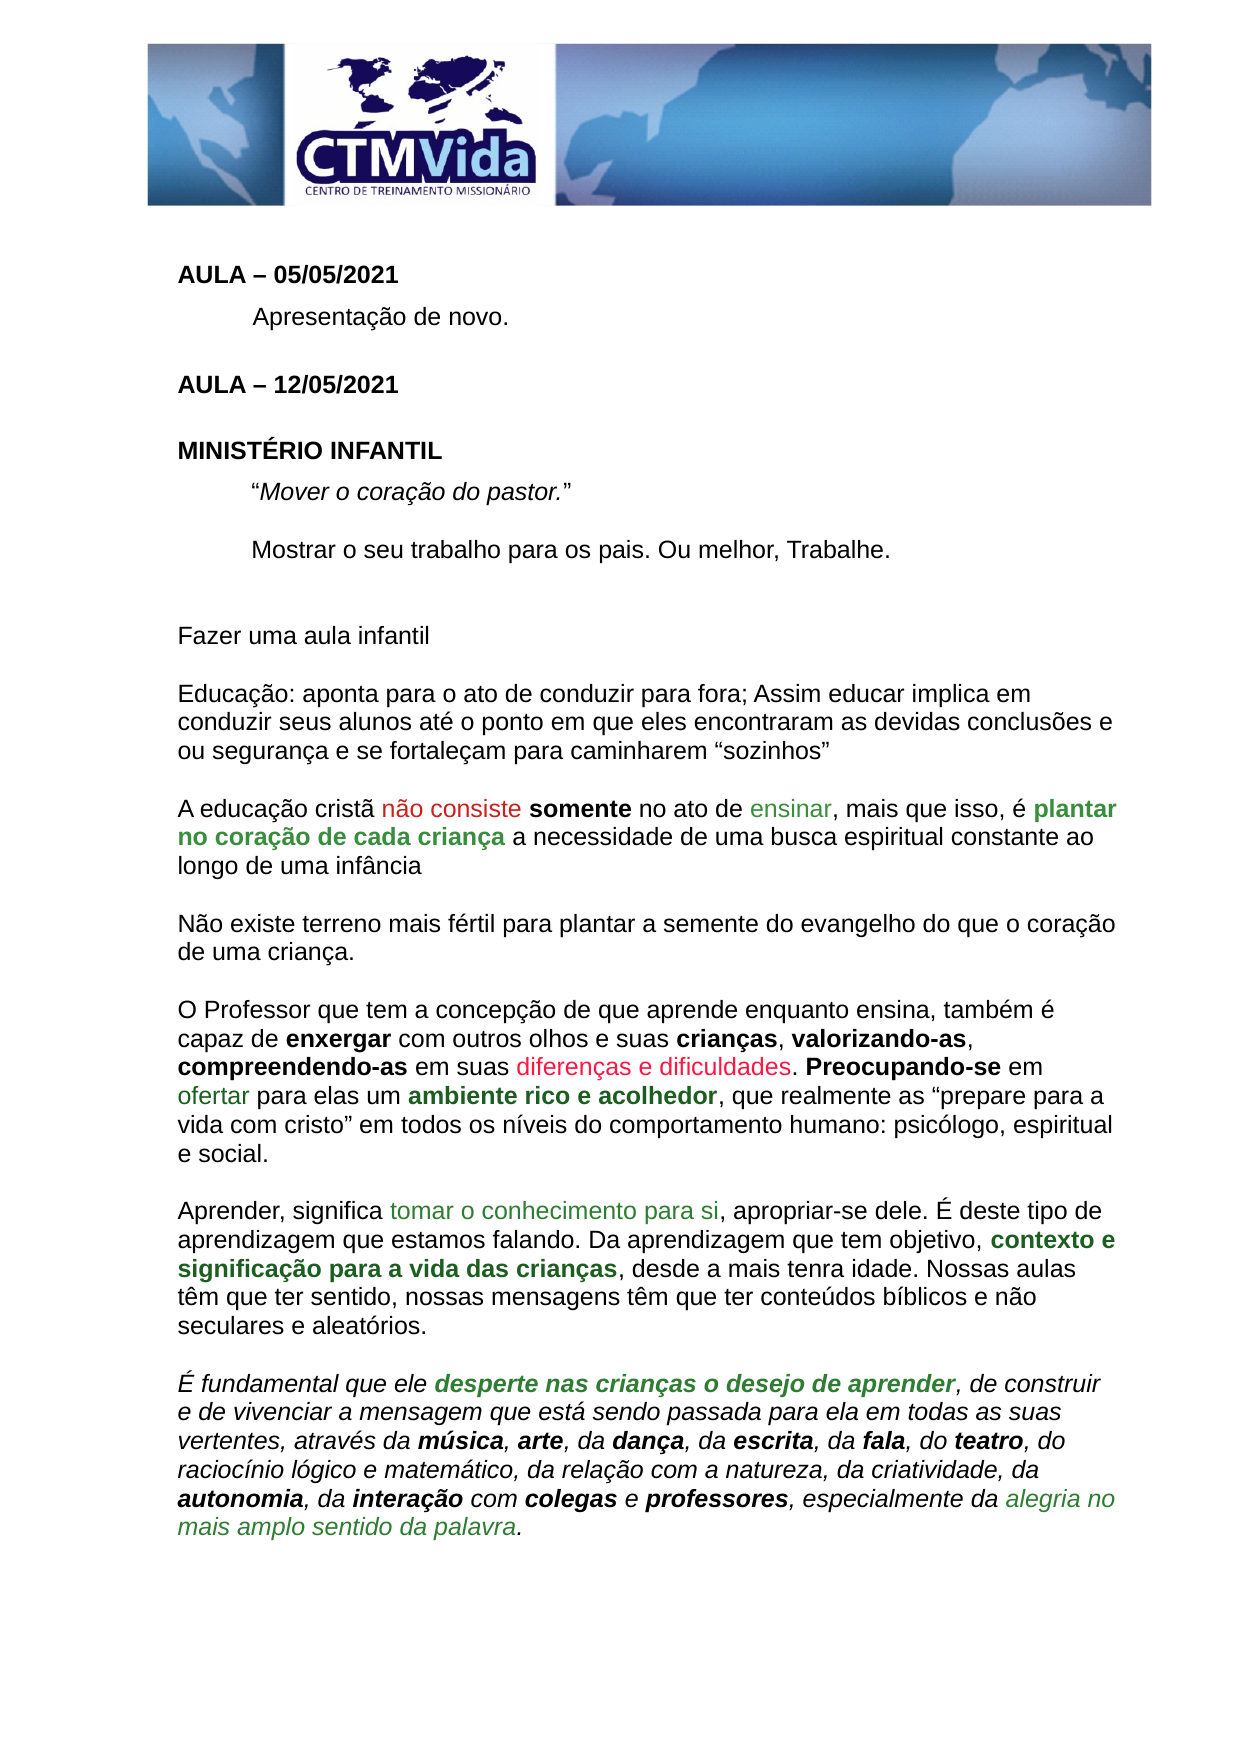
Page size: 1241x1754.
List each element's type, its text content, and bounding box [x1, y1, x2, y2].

text A educação cristã não consiste somente no ato de ensinar, mais que isso, é plantar no coração de cada criança a necessidade de uma busca espiritual constante ao longo de uma infância [177, 793, 1122, 880]
text O Professor que tem a concepção de que aprende enquanto ensina, também é capaz de enxergar com outros olhos e suas crianças, valorizando-as, compreendendo-as em suas diferenças e dificuldades. Preocupando-se em ofertar para elas um ambiente rico e acolhedor, que realmente as “prepare para a vida com cristo” em todos os níveis do comportamento humano: psicólogo, espiritual e social. [177, 995, 1122, 1167]
subtitle AULA – 05/05/2021 [177, 260, 1122, 289]
list Apresentação de novo. [215, 302, 1122, 330]
text Fazer uma aula infantil [177, 621, 1122, 650]
text Aprender, significa tomar o conhecimento para si, apropriar-se dele. É deste tipo de aprendizagem que estamos falando. Da aprendizagem que tem objetivo, contexto e significação para a vida das crianças, desde a mais tenra idade. Nossas aulas têm que ter sentido, nossas mensagens têm que ter conteúdos bíblicos e não seculares e aleatórios. [177, 1196, 1122, 1340]
text Mostrar o seu trabalho para os pais. Ou melhor, Trabalhe. [177, 535, 1122, 563]
text Educação: aponta para o ato de conduzir para fora; Assim educar implica em conduzir seus alunos até o ponto em que eles encontraram as devidas conclusões e ou segurança e se fortaleçam para caminharem “sozinhos” [177, 678, 1122, 765]
text É fundamental que ele desperte nas crianças o desejo de aprender, de construir e de vivenciar a mensagem que está sendo passada para ela em todas as suas vertentes, através da música, arte, da dança, da escrita, da fala, do teatro, do raciocínio lógico e matemático, da relação com a natureza, da criatividade, da autonomia, da interação com colegas e professores, especialmente da alegria no mais amplo sentido da palavra. [177, 1368, 1122, 1541]
picture [147, 43, 1152, 206]
subtitle AULA – 12/05/2021 [177, 370, 1122, 398]
text “Mover o coração do pastor.” [177, 477, 1122, 506]
text Não existe terreno mais fértil para plantar a semente do evangelho do que o coração de uma criança. [177, 908, 1122, 966]
subtitle Ministério infantil [177, 436, 1122, 465]
